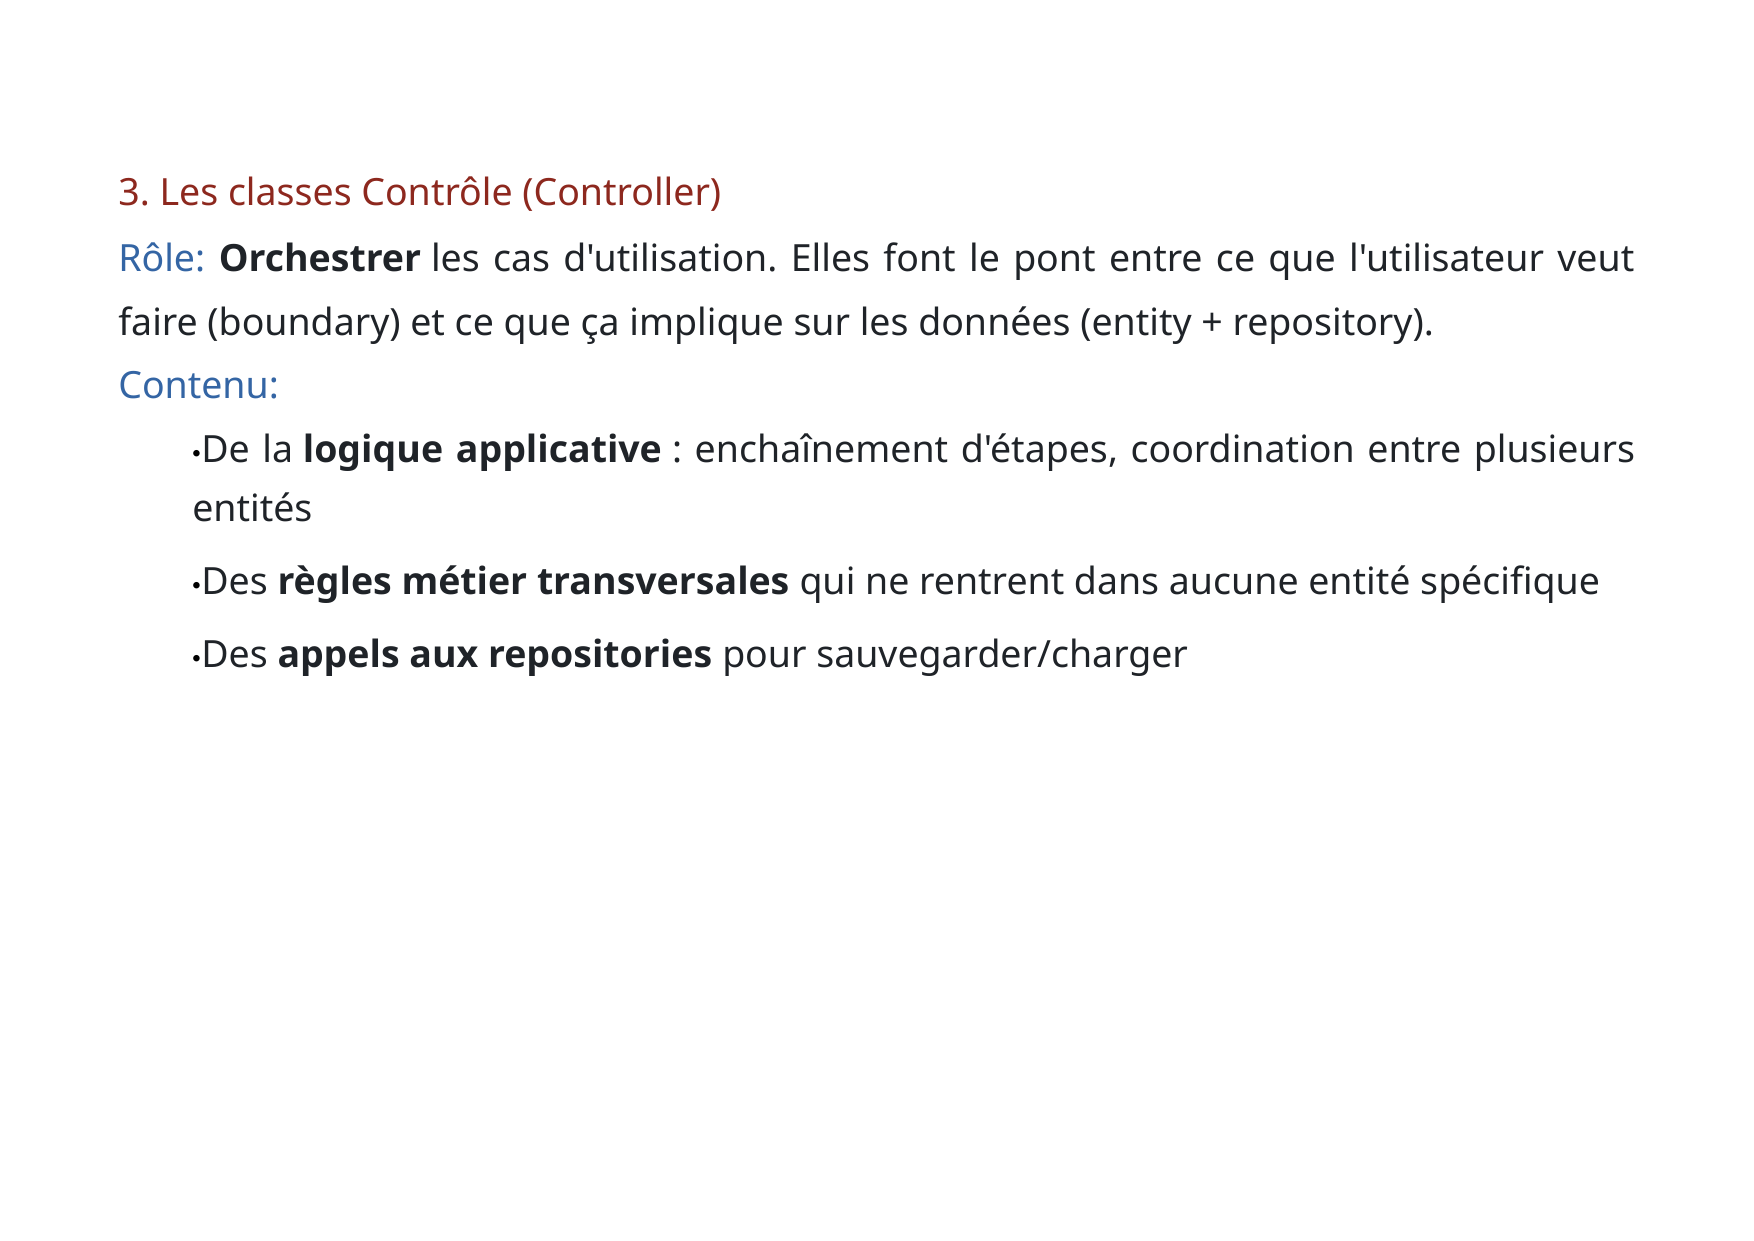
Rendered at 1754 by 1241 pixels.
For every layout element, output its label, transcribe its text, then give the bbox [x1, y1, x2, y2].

subtitle Rôle: Orchestrer les cas d'utilisation. Elles font le pont entre ce que l'utilisateur veut faire (boundary) et ce que ça implique sur les données (entity + repository). [118, 231, 1636, 346]
subtitle Contenu: [118, 359, 1636, 410]
list Des appels aux repositories pour sauvegarder/charger [118, 628, 1636, 679]
list Des règles métier transversales qui ne rentrent dans aucune entité spécifique [118, 554, 1636, 606]
list De la logique applicative : enchaînement d'étapes, coordination entre plusieurs entités [118, 423, 1636, 532]
subtitle 3. Les classes Contrôle (Controller) [118, 166, 1636, 217]
